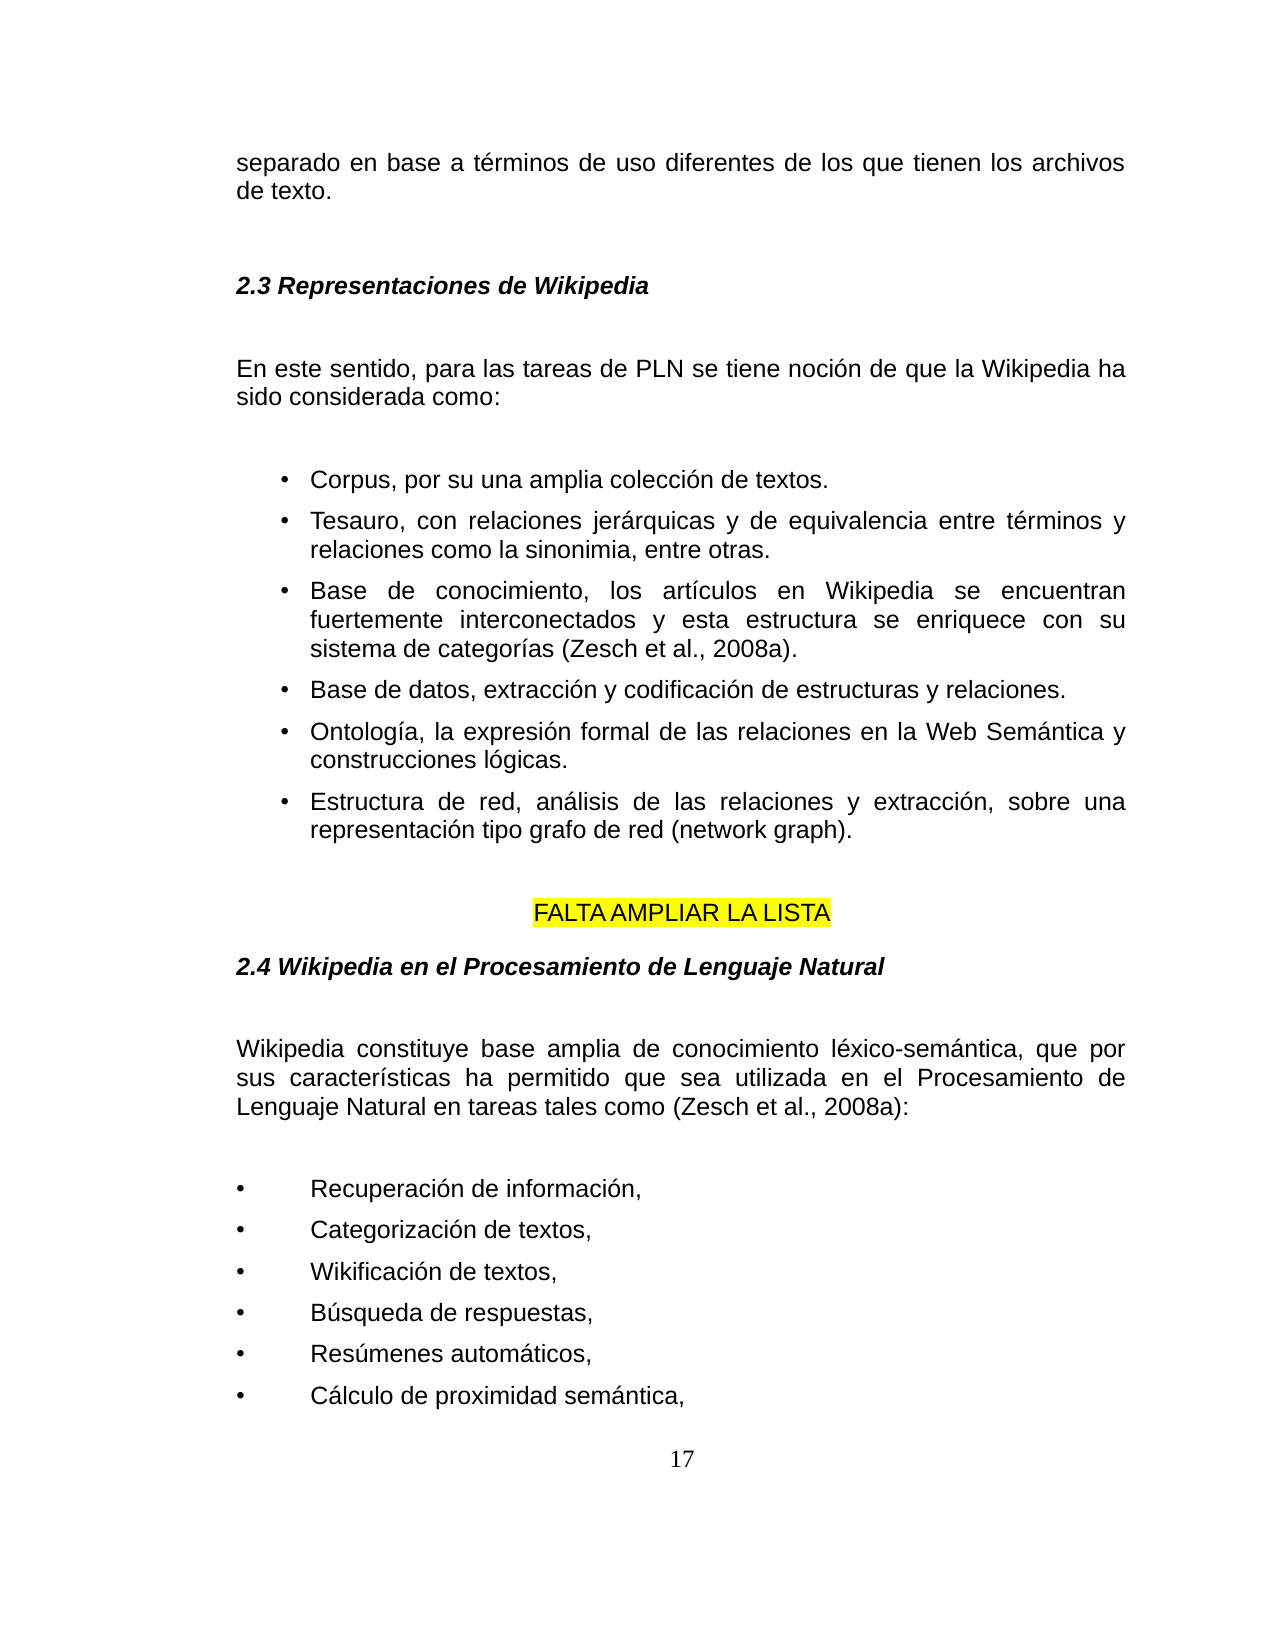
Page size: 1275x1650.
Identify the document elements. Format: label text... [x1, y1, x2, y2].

list Ontología, la expresión formal de las relaciones en la Web Semántica y construcciones lógicas. [280, 717, 1127, 774]
list Búsqueda de respuestas, [236, 1298, 1127, 1327]
subtitle 2.4 Wikipedia en el Procesamiento de Lenguaje Natural [236, 952, 1127, 980]
list Estructura de red, análisis de las relaciones y extracción, sobre una representación tipo grafo de red (network graph). [280, 787, 1127, 844]
list Recuperación de información, [236, 1174, 1127, 1203]
text FALTA AMPLIAR LA LISTA [236, 898, 1127, 927]
text separado en base a términos de uso diferentes de los que tienen los archivos de texto. [236, 148, 1127, 205]
subtitle 2.3 Representaciones de Wikipedia [236, 271, 1127, 300]
list Tesauro, con relaciones jerárquicas y de equivalencia entre términos y relaciones como la sinonimia, entre otras. [280, 506, 1127, 564]
list Base de datos, extracción y codificación de estructuras y relaciones. [280, 675, 1127, 704]
list Resúmenes automáticos, [236, 1339, 1127, 1368]
list Base de conocimiento, los artículos en Wikipedia se encuentran fuertemente interconectados y esta estructura se enriquece con su sistema de categorías (Zesch et al., 2008a). [280, 576, 1127, 663]
text Wikipedia constituye base amplia de conocimiento léxico-semántica, que por sus características ha permitido que sea utilizada en el Procesamiento de Lenguaje Natural en tareas tales como (Zesch et al., 2008a): [236, 1034, 1127, 1120]
list Wikificación de textos, [236, 1257, 1127, 1286]
list Cálculo de proximidad semántica, [236, 1381, 1127, 1410]
list Corpus, por su una amplia colección de textos. [280, 465, 1127, 494]
list Categorización de textos, [236, 1215, 1127, 1244]
text En este sentido, para las tareas de PLN se tiene noción de que la Wikipedia ha sido considerada como: [236, 354, 1127, 411]
